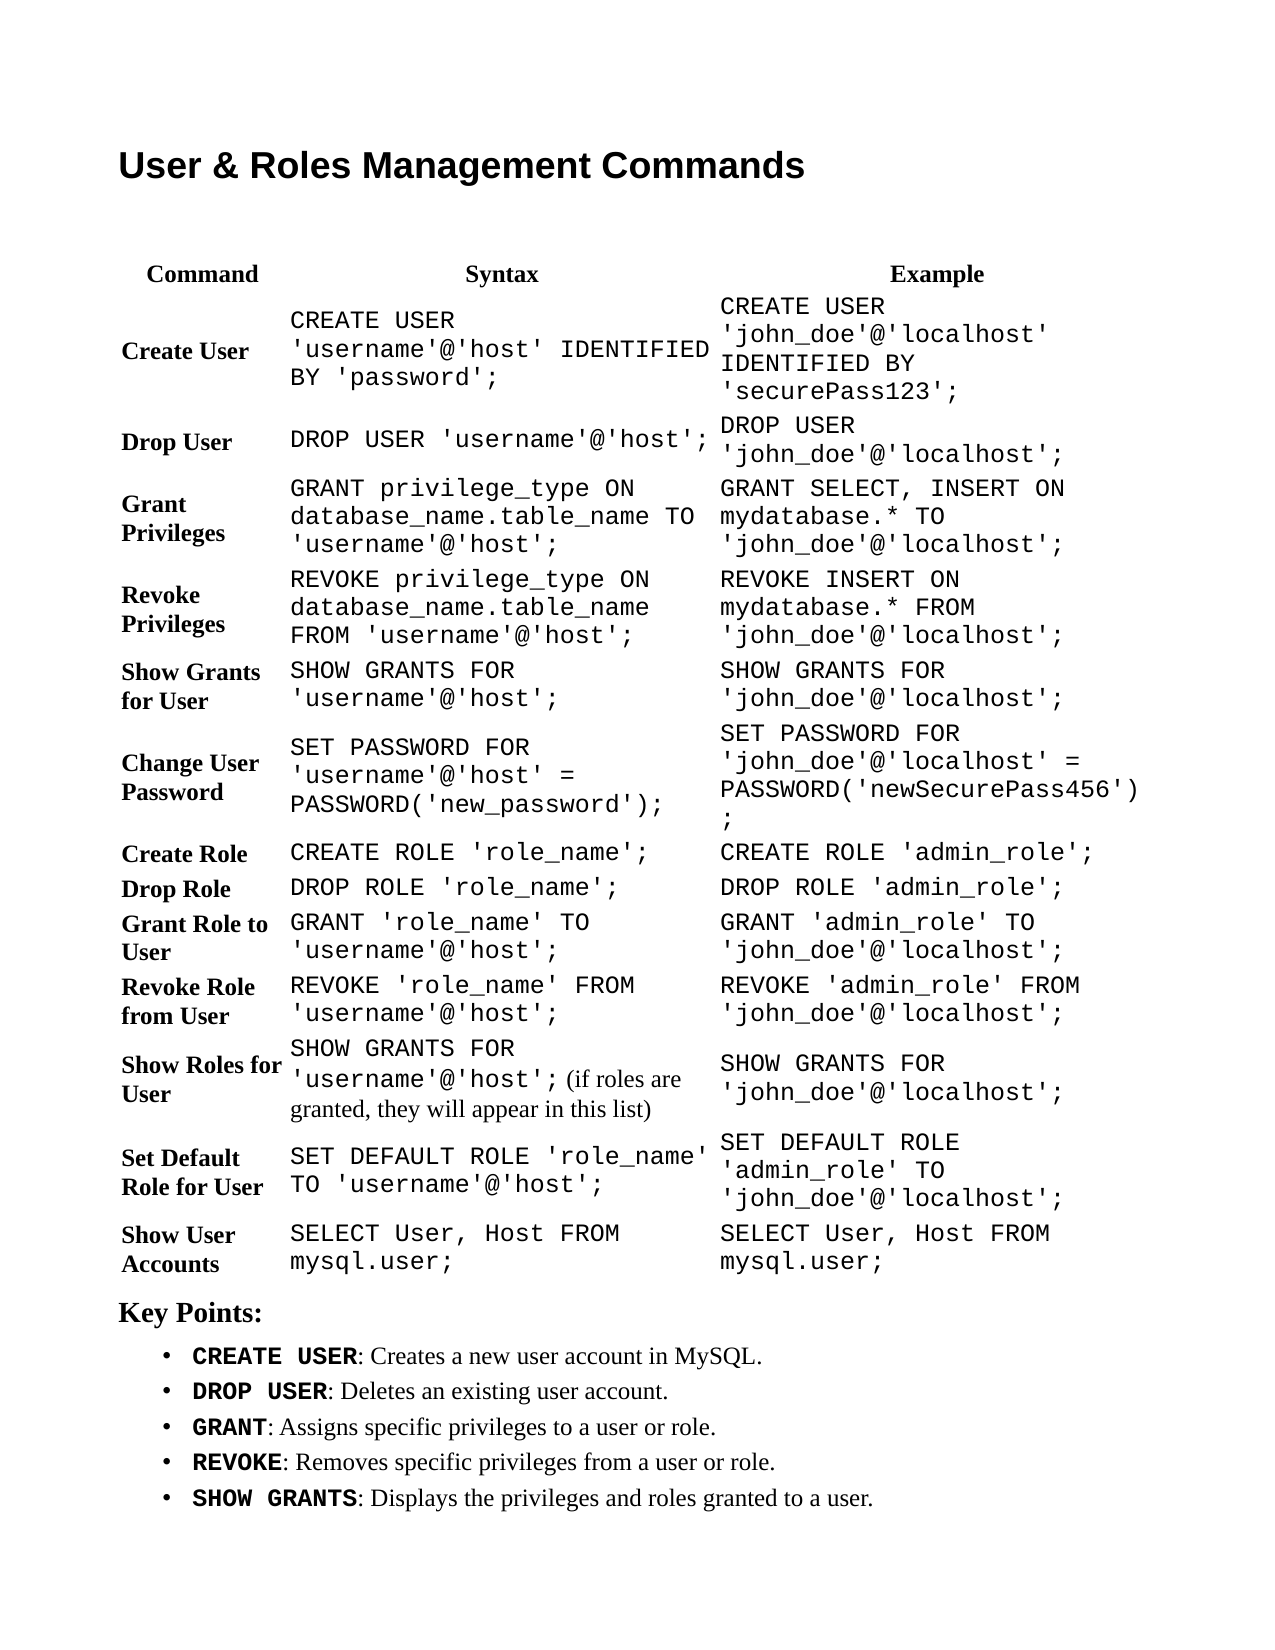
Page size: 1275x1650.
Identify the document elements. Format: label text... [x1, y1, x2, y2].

table_cell SET DEFAULT ROLE 'admin_role' TO 'john_doe'@'localhost'; [717, 1126, 1157, 1217]
table_cell CREATE ROLE 'admin_role'; [717, 837, 1157, 871]
table_cell SHOW GRANTS FOR 'john_doe'@'localhost'; [717, 1033, 1157, 1126]
table_cell SHOW GRANTS FOR 'username'@'host'; (if roles are granted, they will appear in this list) [287, 1033, 717, 1126]
table_cell Show User Accounts [118, 1217, 287, 1280]
list CREATE USER: Creates a new user account in MySQL. [162, 1341, 1157, 1372]
list REVOKE: Removes specific privileges from a user or role. [162, 1447, 1157, 1478]
table_cell GRANT privilege_type ON database_name.table_name TO 'username'@'host'; [287, 473, 717, 563]
table_cell Revoke Role from User [118, 969, 287, 1032]
table_cell REVOKE privilege_type ON database_name.table_name FROM 'username'@'host'; [287, 563, 717, 654]
table_cell Revoke Privileges [118, 563, 287, 654]
table_cell Change User Password [118, 718, 287, 837]
table_cell REVOKE 'admin_role' FROM 'john_doe'@'localhost'; [717, 969, 1157, 1032]
table_cell SELECT User, Host FROM mysql.user; [717, 1217, 1157, 1280]
table_cell SET PASSWORD FOR 'john_doe'@'localhost' = PASSWORD('newSecurePass456'); [717, 718, 1157, 837]
table_cell CREATE USER 'john_doe'@'localhost' IDENTIFIED BY 'securePass123'; [717, 291, 1157, 410]
subtitle User & Roles Management Commands [118, 143, 1157, 186]
table_cell SET PASSWORD FOR 'username'@'host' = PASSWORD('new_password'); [287, 718, 717, 837]
list DROP USER: Deletes an existing user account. [162, 1376, 1157, 1407]
table_header Command [118, 256, 287, 291]
table_cell Show Grants for User [118, 654, 287, 717]
table_cell REVOKE INSERT ON mydatabase.* FROM 'john_doe'@'localhost'; [717, 563, 1157, 654]
table_cell Create Role [118, 837, 287, 871]
table_cell DROP ROLE 'role_name'; [287, 871, 717, 906]
table_cell CREATE USER 'username'@'host' IDENTIFIED BY 'password'; [287, 291, 717, 410]
table_cell Grant Role to User [118, 906, 287, 969]
table_header Example [717, 256, 1157, 291]
list SHOW GRANTS: Displays the privileges and roles granted to a user. [162, 1483, 1157, 1513]
list GRANT: Assigns specific privileges to a user or role. [162, 1412, 1157, 1443]
table_cell GRANT SELECT, INSERT ON mydatabase.* TO 'john_doe'@'localhost'; [717, 473, 1157, 563]
table_cell SELECT User, Host FROM mysql.user; [287, 1217, 717, 1280]
table_cell SET DEFAULT ROLE 'role_name' TO 'username'@'host'; [287, 1126, 717, 1217]
table_cell GRANT 'role_name' TO 'username'@'host'; [287, 906, 717, 969]
table_cell DROP USER 'username'@'host'; [287, 410, 717, 472]
table_cell Show Roles for User [118, 1033, 287, 1126]
table_cell DROP USER 'john_doe'@'localhost'; [717, 410, 1157, 472]
table_cell GRANT 'admin_role' TO 'john_doe'@'localhost'; [717, 906, 1157, 969]
subtitle Key Points: [118, 1295, 1157, 1328]
table_cell CREATE ROLE 'role_name'; [287, 837, 717, 871]
table_cell REVOKE 'role_name' FROM 'username'@'host'; [287, 969, 717, 1032]
table_header Syntax [287, 256, 717, 291]
table_cell Drop User [118, 410, 287, 472]
table_cell Drop Role [118, 871, 287, 906]
table_cell SHOW GRANTS FOR 'john_doe'@'localhost'; [717, 654, 1157, 717]
table_cell Create User [118, 291, 287, 410]
table_cell DROP ROLE 'admin_role'; [717, 871, 1157, 906]
table_cell Set Default Role for User [118, 1126, 287, 1217]
table_cell Grant Privileges [118, 473, 287, 563]
table_cell SHOW GRANTS FOR 'username'@'host'; [287, 654, 717, 717]
